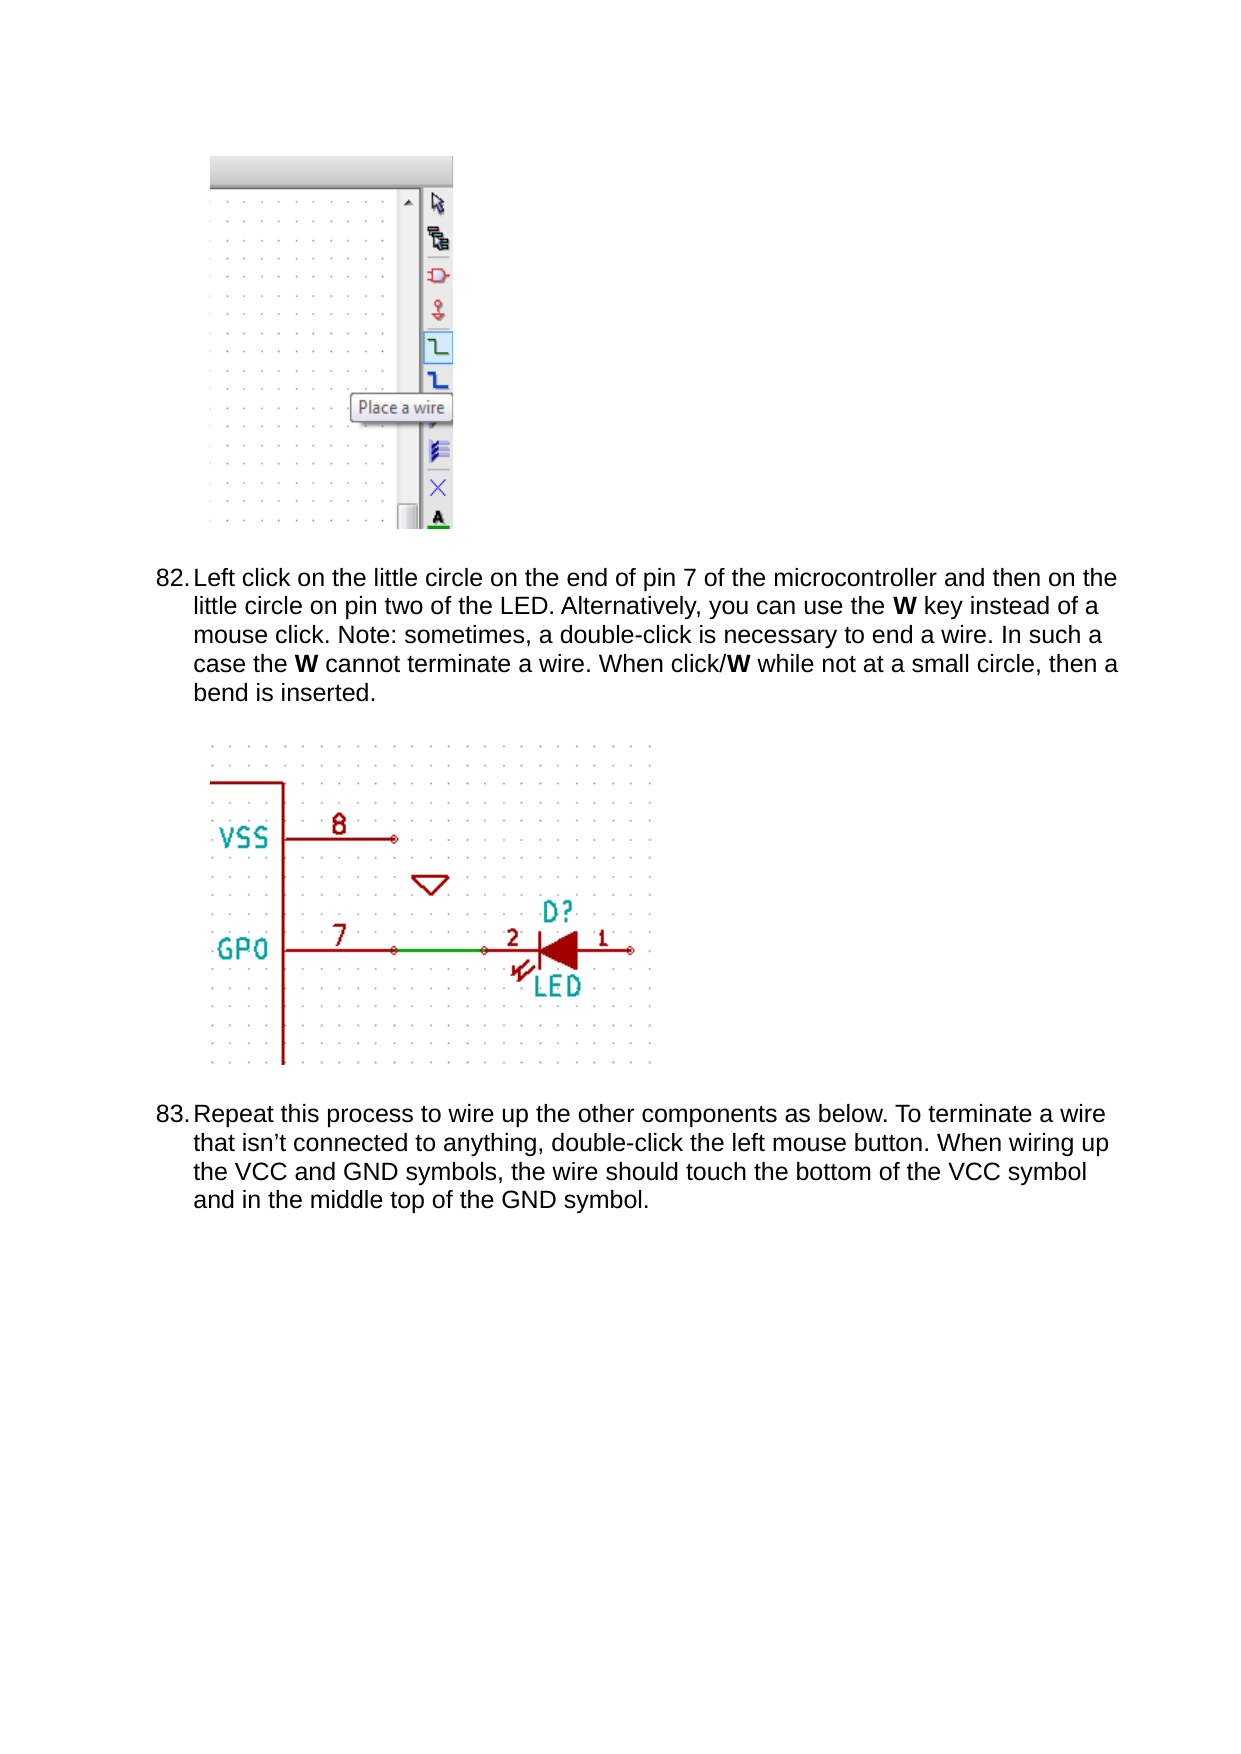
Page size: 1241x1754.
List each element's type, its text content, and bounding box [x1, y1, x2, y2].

list Left click on the little circle on the end of pin 7 of the microcontroller and then on the little circle on pin two of the LED. Alternatively, you can use the W key instead of a mouse click. Note: sometimes, a double-click is necessary to end a wire. In such a case the W cannot terminate a wire. When click/W while not at a small circle, then a bend is inserted. [156, 562, 1122, 1074]
picture [209, 744, 658, 1065]
list [156, 118, 1122, 537]
list Repeat this process to wire up the other components as below. To terminate a wire that isn’t connected to anything, double-click the left mouse button. When wiring up the VCC and GND symbols, the wire should touch the bottom of the VCC symbol and in the middle top of the GND symbol. [156, 1099, 1122, 1214]
picture [209, 156, 454, 529]
